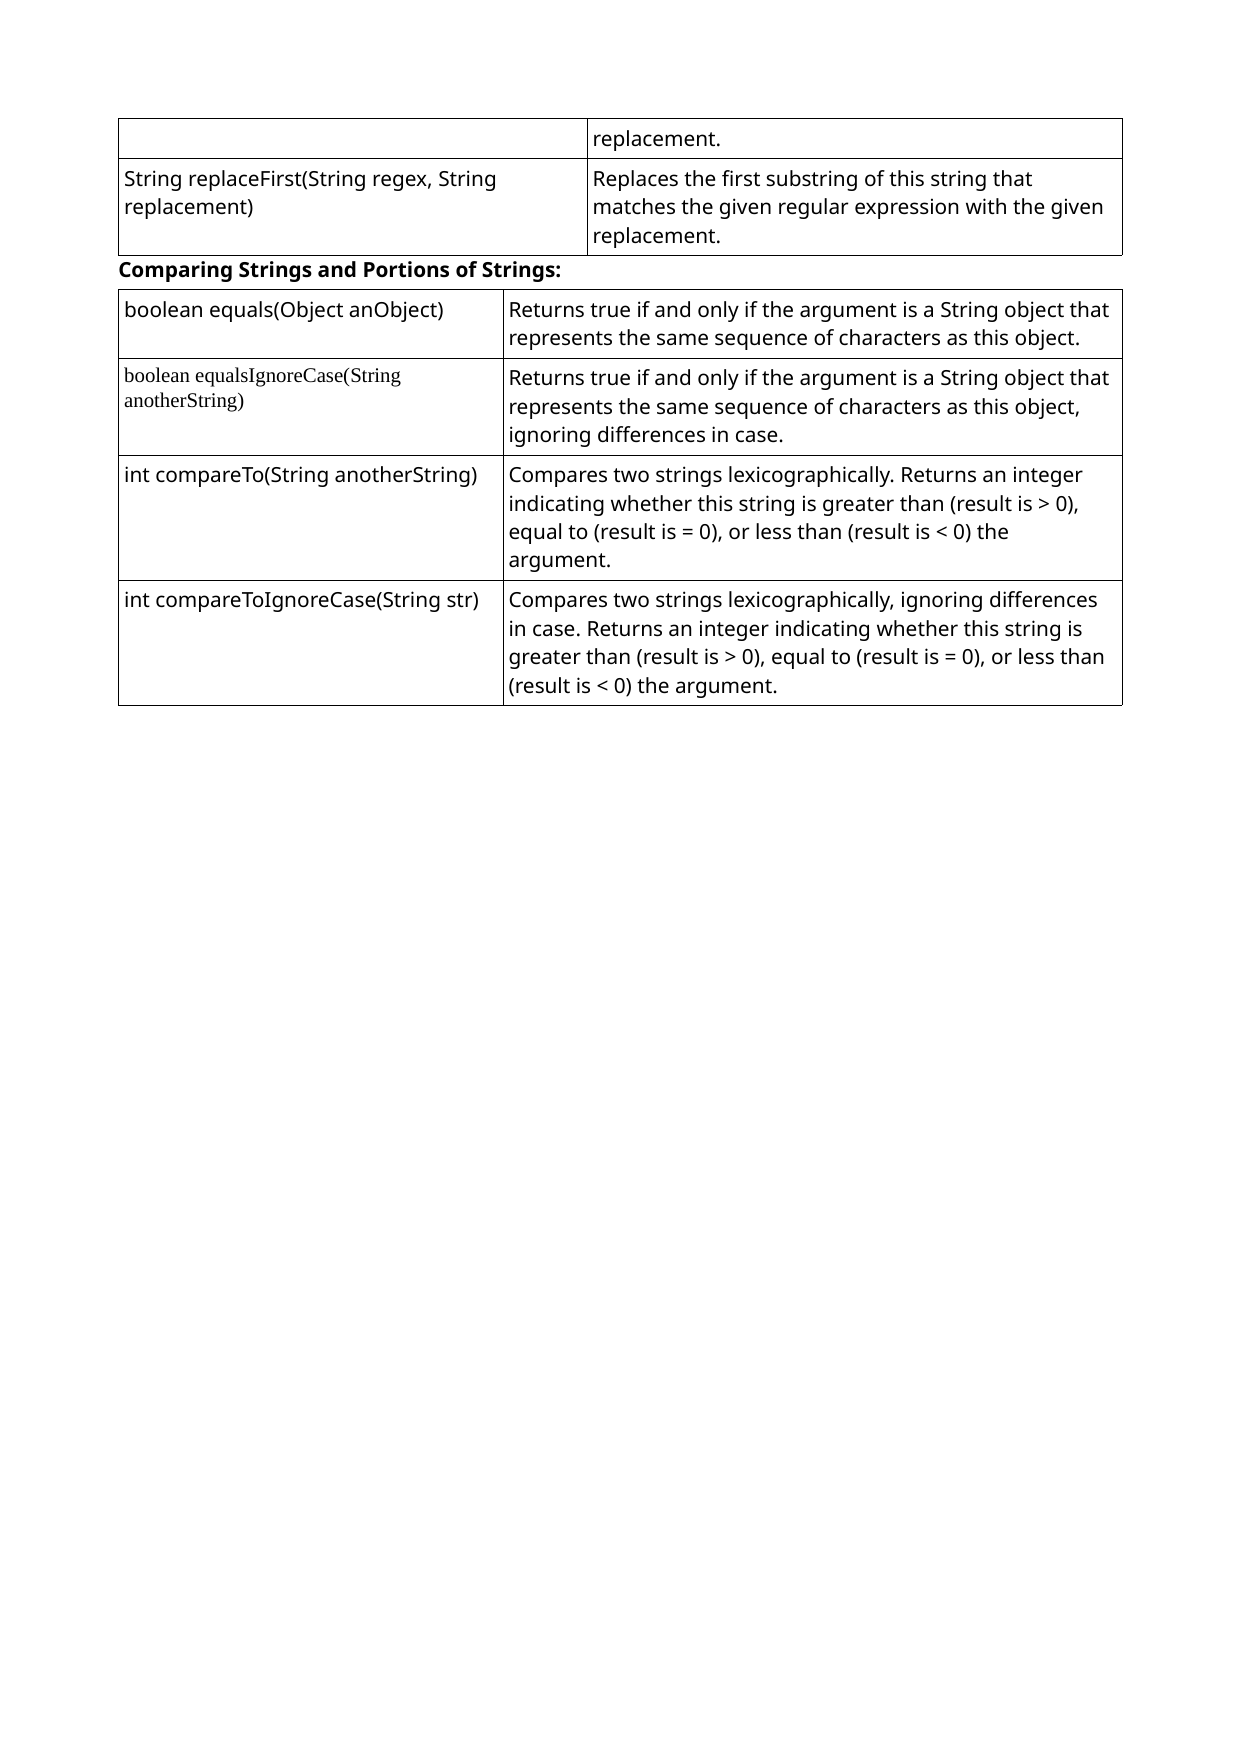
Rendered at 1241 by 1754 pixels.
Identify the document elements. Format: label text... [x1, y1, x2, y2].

table_cell [119, 119, 587, 158]
table_cell boolean equalsIgnoreCase(String anotherString) [119, 359, 503, 454]
table_cell Compares two strings lexicographically. Returns an integer indicating whether this string is greater than (result is > 0), equal to (result is = 0), or less than (result is < 0) the argument. [504, 456, 1122, 580]
table_header boolean equals(Object anObject) [119, 290, 503, 358]
table_cell replacement. [588, 119, 1122, 158]
table_header Returns true if and only if the argument is a String object that represents the same sequence of characters as this object. [504, 290, 1122, 358]
text Comparing Strings and Portions of Strings: [118, 256, 1122, 283]
table_cell String replaceFirst(String regex, String replacement) [119, 159, 587, 255]
table_cell Returns true if and only if the argument is a String object that represents the same sequence of characters as this object, ignoring differences in case. [504, 359, 1122, 454]
table_cell Replaces the first substring of this string that matches the given regular expression with the given replacement. [588, 159, 1122, 255]
table_cell Compares two strings lexicographically, ignoring differences in case. Returns an integer indicating whether this string is greater than (result is > 0), equal to (result is = 0), or less than (result is < 0) the argument. [504, 581, 1122, 705]
table_cell int compareToIgnoreCase(String str) [119, 581, 503, 705]
table_cell int compareTo(String anotherString) [119, 456, 503, 580]
